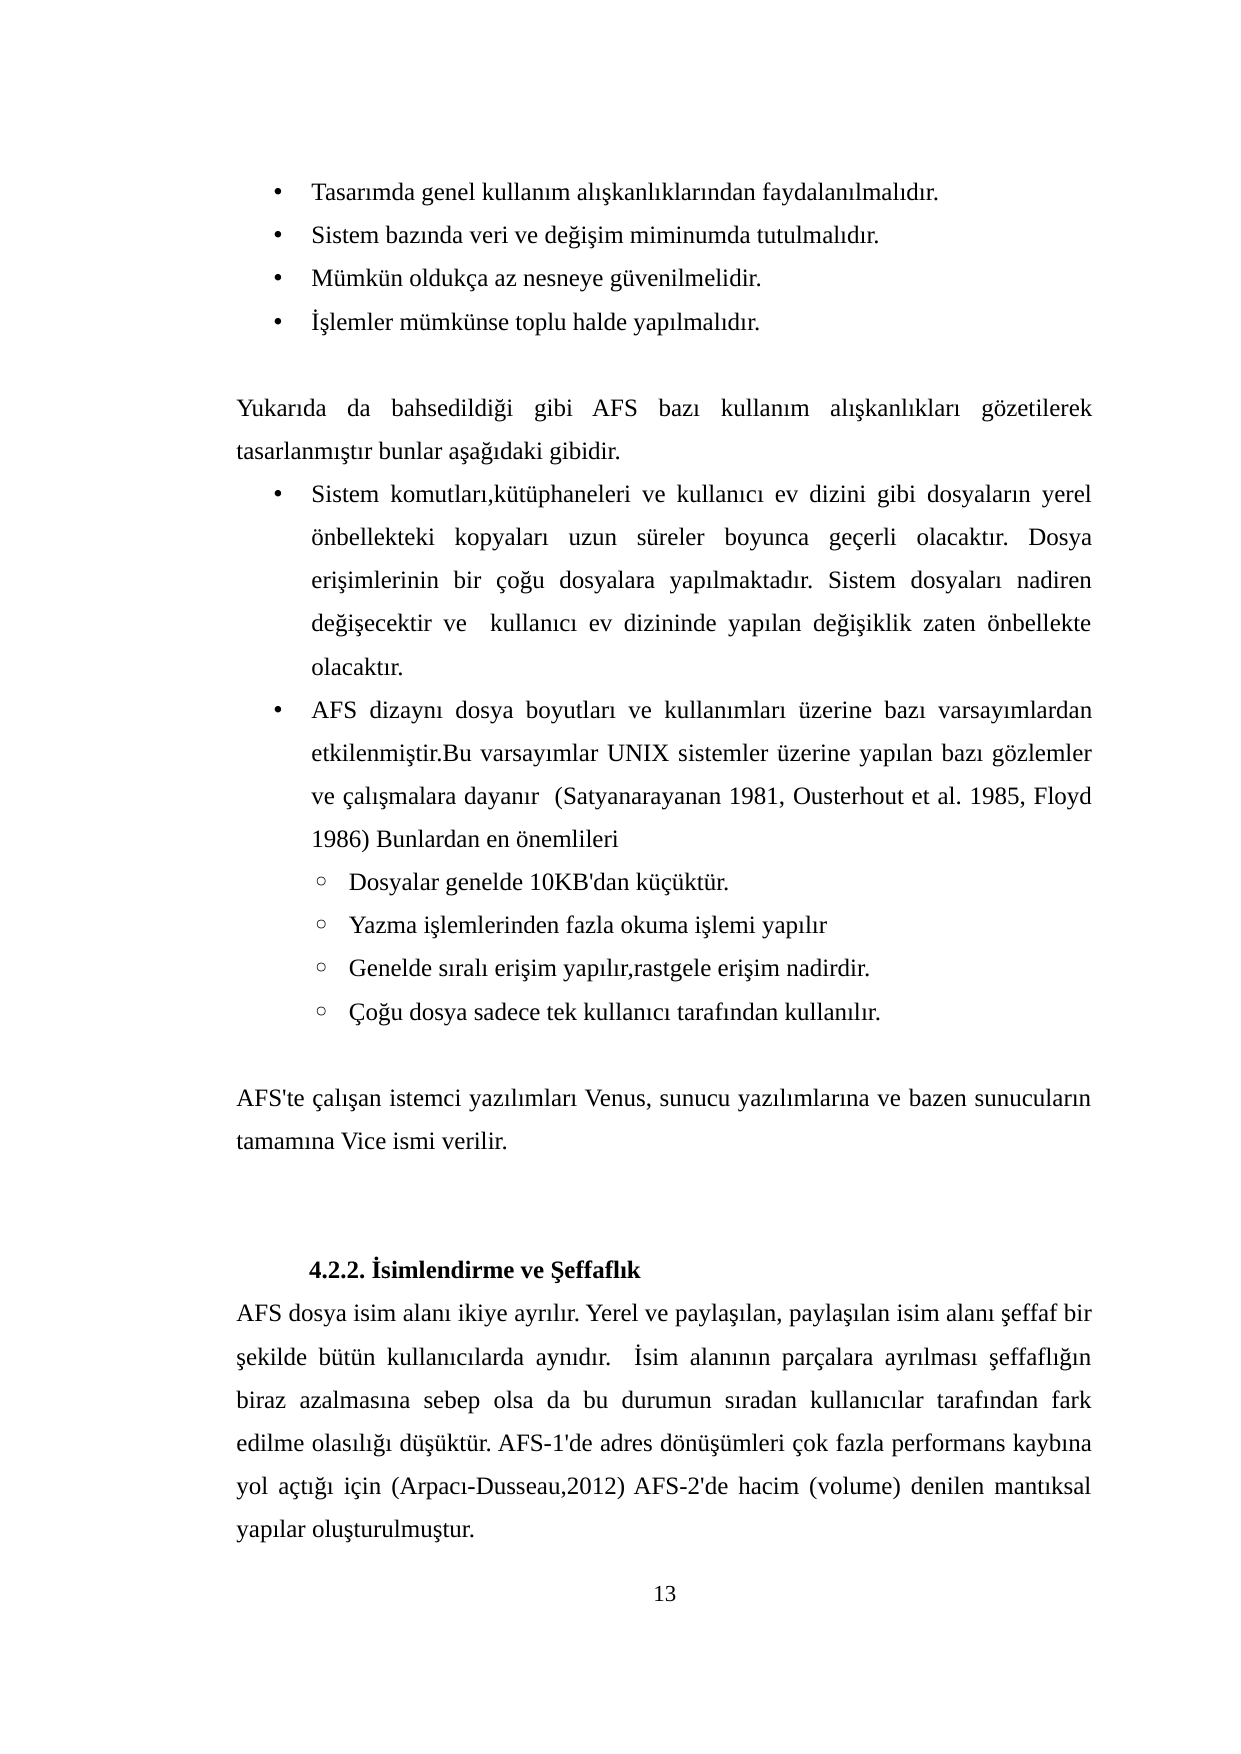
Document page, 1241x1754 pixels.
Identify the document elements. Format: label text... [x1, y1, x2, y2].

list AFS dizaynı dosya boyutları ve kullanımları üzerine bazı varsayımlardan etkilenmiştir.Bu varsayımlar UNIX sistemler üzerine yapılan bazı gözlemler ve çalışmalara dayanır (Satyanarayanan 1981, Ousterhout et al. 1985, Floyd 1986) Bunlardan en önemlileri [274, 695, 1093, 853]
text AFS'te çalışan istemci yazılımları Venus, sunucu yazılımlarına ve bazen sunucuların tamamına Vice ismi verilir. [236, 1083, 1093, 1155]
text Yukarıda da bahsedildiği gibi AFS bazı kullanım alışkanlıkları gözetilerek tasarlanmıştır bunlar aşağıdaki gibidir. [236, 393, 1093, 465]
list Sistem bazında veri ve değişim miminumda tutulmalıdır. [274, 220, 1093, 249]
list Sistem komutları,kütüphaneleri ve kullanıcı ev dizini gibi dosyaların yerel önbellekteki kopyaları uzun süreler boyunca geçerli olacaktır. Dosya erişimlerinin bir çoğu dosyalara yapılmaktadır. Sistem dosyaları nadiren değişecektir ve kullanıcı ev dizininde yapılan değişiklik zaten önbellekte olacaktır. [274, 479, 1093, 680]
list Çoğu dosya sadece tek kullanıcı tarafından kullanılır. [311, 997, 1093, 1025]
list Yazma işlemlerinden fazla okuma işlemi yapılır [311, 910, 1093, 939]
list Tasarımda genel kullanım alışkanlıklarından faydalanılmalıdır. [274, 177, 1093, 206]
list Dosyalar genelde 10KB'dan küçüktür. [311, 867, 1093, 896]
list Mümkün oldukça az nesneye güvenilmelidir. [274, 263, 1093, 292]
list İşlemler mümkünse toplu halde yapılmalıdır. [274, 307, 1093, 335]
list Genelde sıralı erişim yapılır,rastgele erişim nadirdir. [311, 953, 1093, 982]
subtitle İsimlendirme ve Şeffaflık [309, 1255, 1093, 1284]
text AFS dosya isim alanı ikiye ayrılır. Yerel ve paylaşılan, paylaşılan isim alanı şeffaf bir şekilde bütün kullanıcılarda aynıdır. İsim alanının parçalara ayrılması şeffaflığın biraz azalmasına sebep olsa da bu durumun sıradan kullanıcılar tarafından fark edilme olasılığı düşüktür. AFS-1'de adres dönüşümleri çok fazla performans kaybına yol açtığı için (Arpacı-Dusseau,2012) AFS-2'de hacim (volume) denilen mantıksal yapılar oluşturulmuştur. [236, 1298, 1093, 1543]
